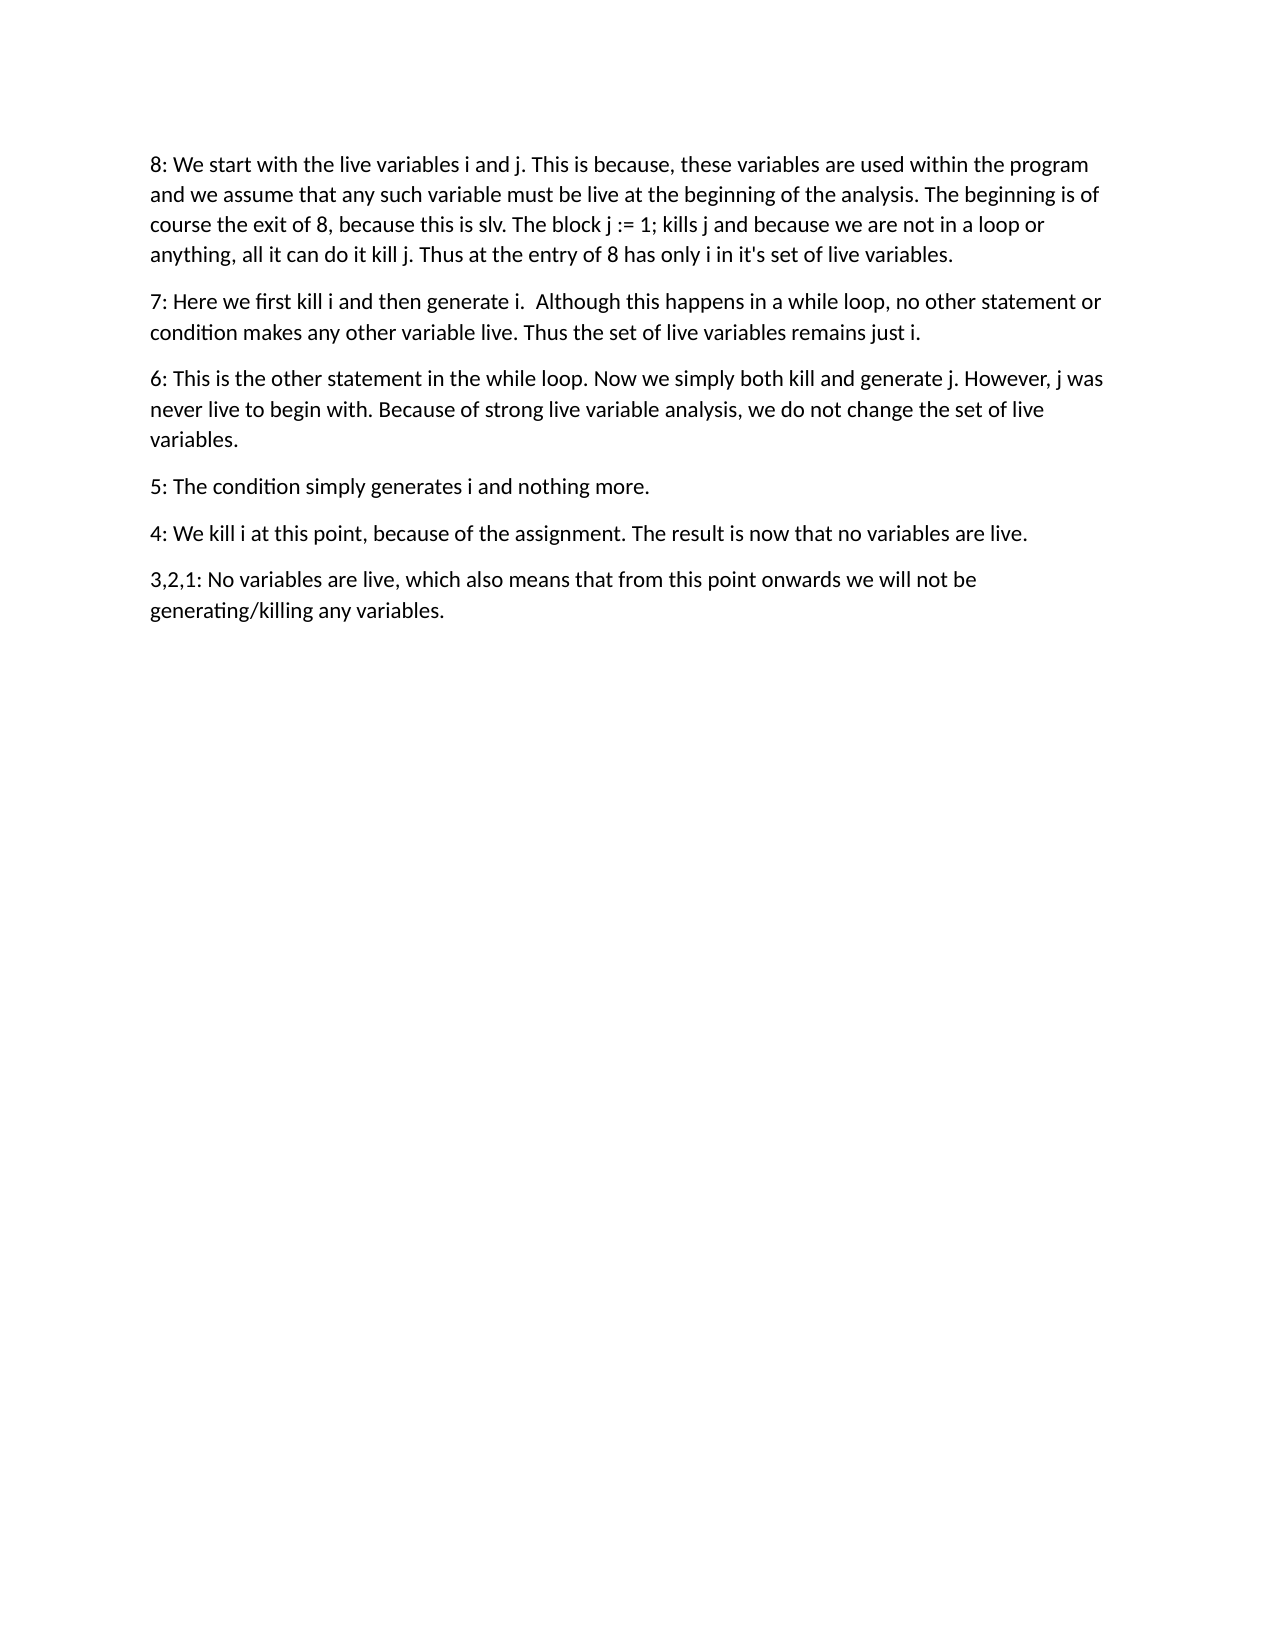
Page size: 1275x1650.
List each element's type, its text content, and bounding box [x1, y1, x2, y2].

text 4: We kill i at this point, because of the assignment. The result is now that no variables are live. [150, 519, 1125, 547]
text 7: Here we first kill i and then generate i. Although this happens in a while loop, no other statement or condition makes any other variable live. Thus the set of live variables remains just i. [150, 287, 1125, 346]
text 6: This is the other statement in the while loop. Now we simply both kill and generate j. However, j was never live to begin with. Because of strong live variable analysis, we do not change the set of live variables. [150, 364, 1125, 453]
text 3,2,1: No variables are live, which also means that from this point onwards we will not be generating/killing any variables. [150, 566, 1125, 624]
text 5: The condition simply generates i and nothing more. [150, 472, 1125, 500]
text 8: We start with the live variables i and j. This is because, these variables are used within the program and we assume that any such variable must be live at the beginning of the analysis. The beginning is of course the exit of 8, because this is slv. The block j := 1; kills j and because we are not in a loop or anything, all it can do it kill j. Thus at the entry of 8 has only i in it's set of live variables. [150, 150, 1125, 269]
